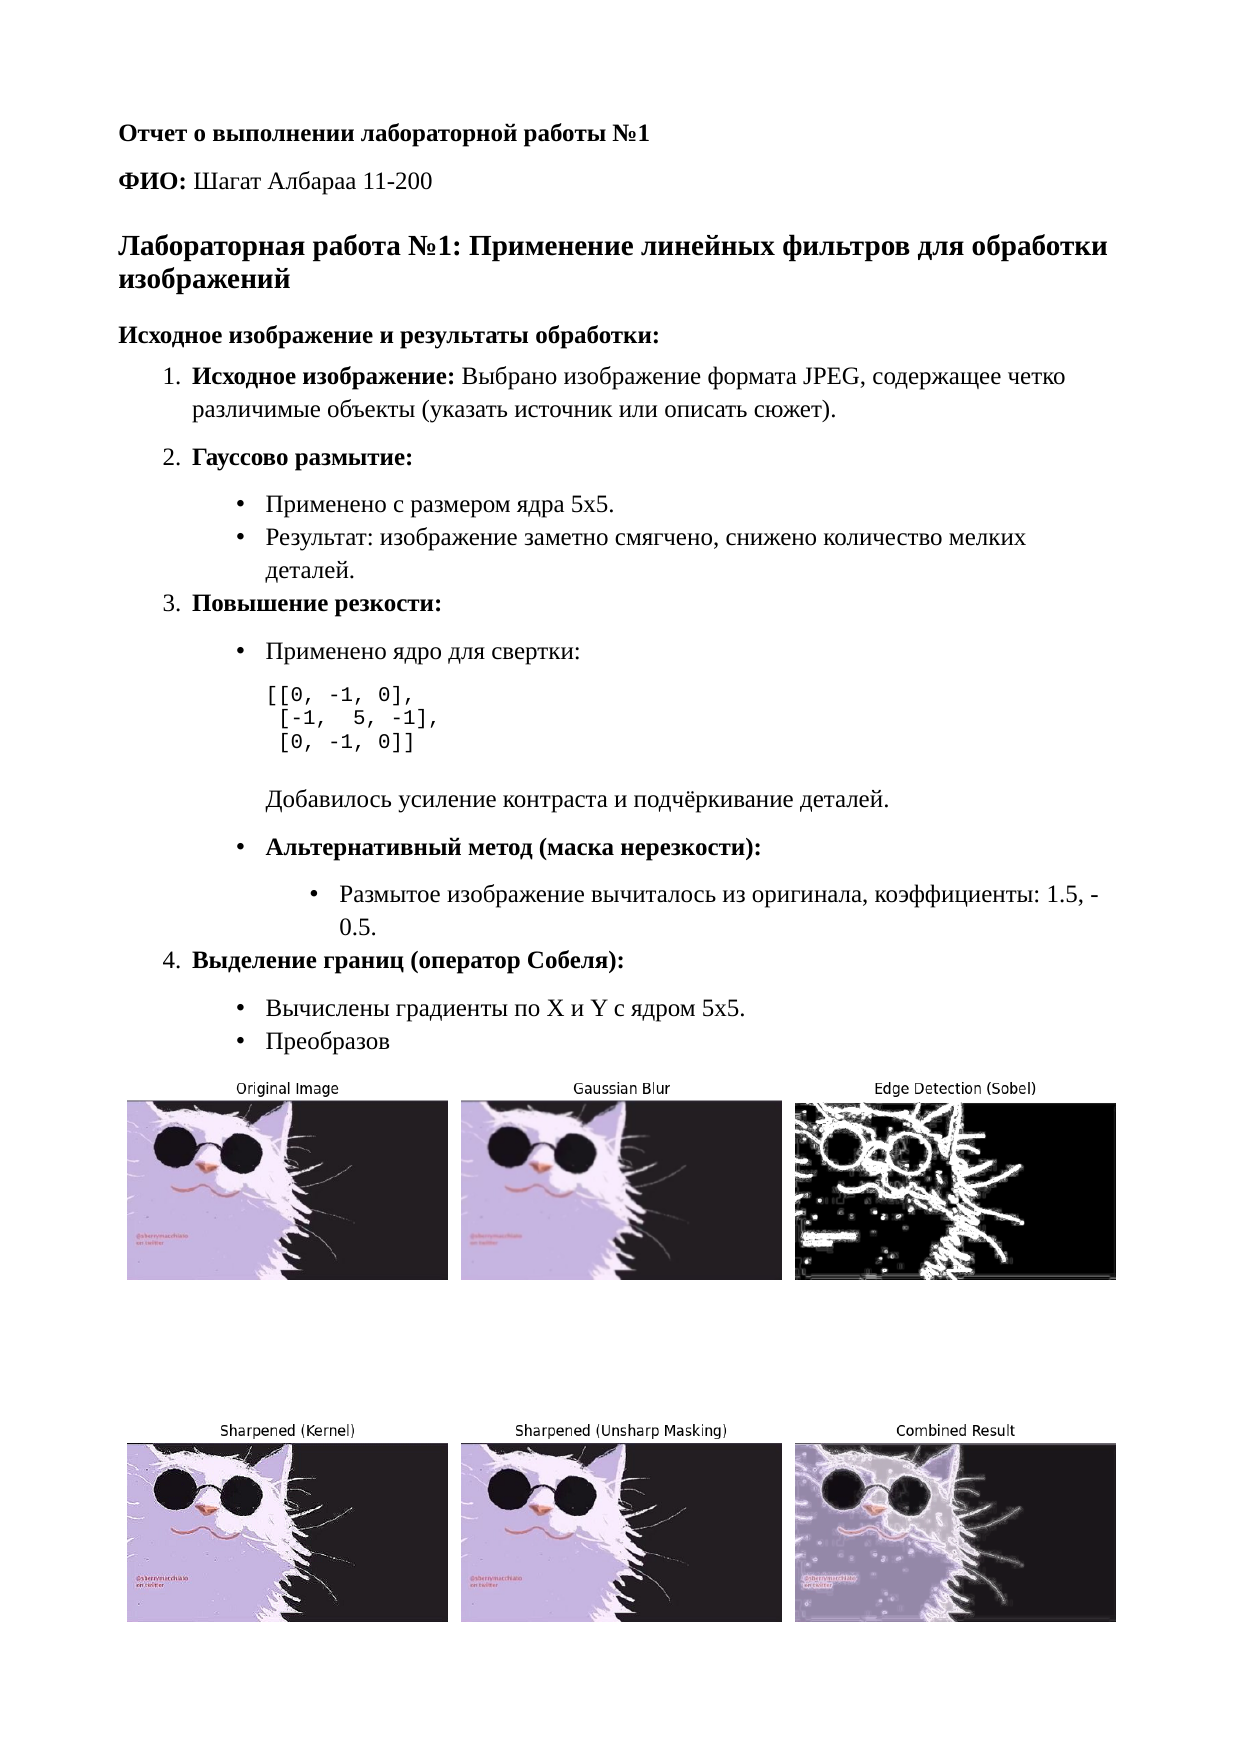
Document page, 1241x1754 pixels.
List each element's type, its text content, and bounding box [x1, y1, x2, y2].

subtitle Исходное изображение и результаты обработки: [118, 320, 1122, 349]
list Вычислены градиенты по X и Y с ядром 5x5. [236, 993, 1122, 1022]
list Добавилось усиление контраста и подчёркивание деталей. [236, 784, 1122, 813]
picture [118, 1073, 1123, 1630]
list Выделение границ (оператор Собеля): [162, 945, 1122, 974]
list Альтернативный метод (маска нерезкости): [236, 832, 1122, 861]
list [0, -1, 0]] [236, 731, 1122, 755]
list [-1, 5, -1], [236, 707, 1122, 731]
list [[0, -1, 0], [236, 684, 1122, 707]
list Преобразов [236, 1026, 1122, 1055]
text Отчет о выполнении лабораторной работы №1 [118, 118, 1122, 147]
list Гауссово размытие: [162, 442, 1122, 471]
list Исходное изображение: Выбрано изображение формата JPEG, содержащее четко различимые объекты (указать источник или описать сюжет). [162, 361, 1122, 423]
text ФИО: Шагат Албараа 11-200 [118, 166, 1122, 194]
list Применено с размером ядра 5x5. [236, 489, 1122, 518]
list Размытое изображение вычиталось из оригинала, коэффициенты: 1.5, -0.5. [309, 879, 1122, 941]
list Результат: изображение заметно смягчено, снижено количество мелких деталей. [236, 522, 1122, 584]
subtitle Лабораторная работа №1: Применение линейных фильтров для обработки изображений [118, 228, 1122, 295]
list Повышение резкости: [162, 588, 1122, 617]
list Применено ядро для свертки: [236, 636, 1122, 665]
